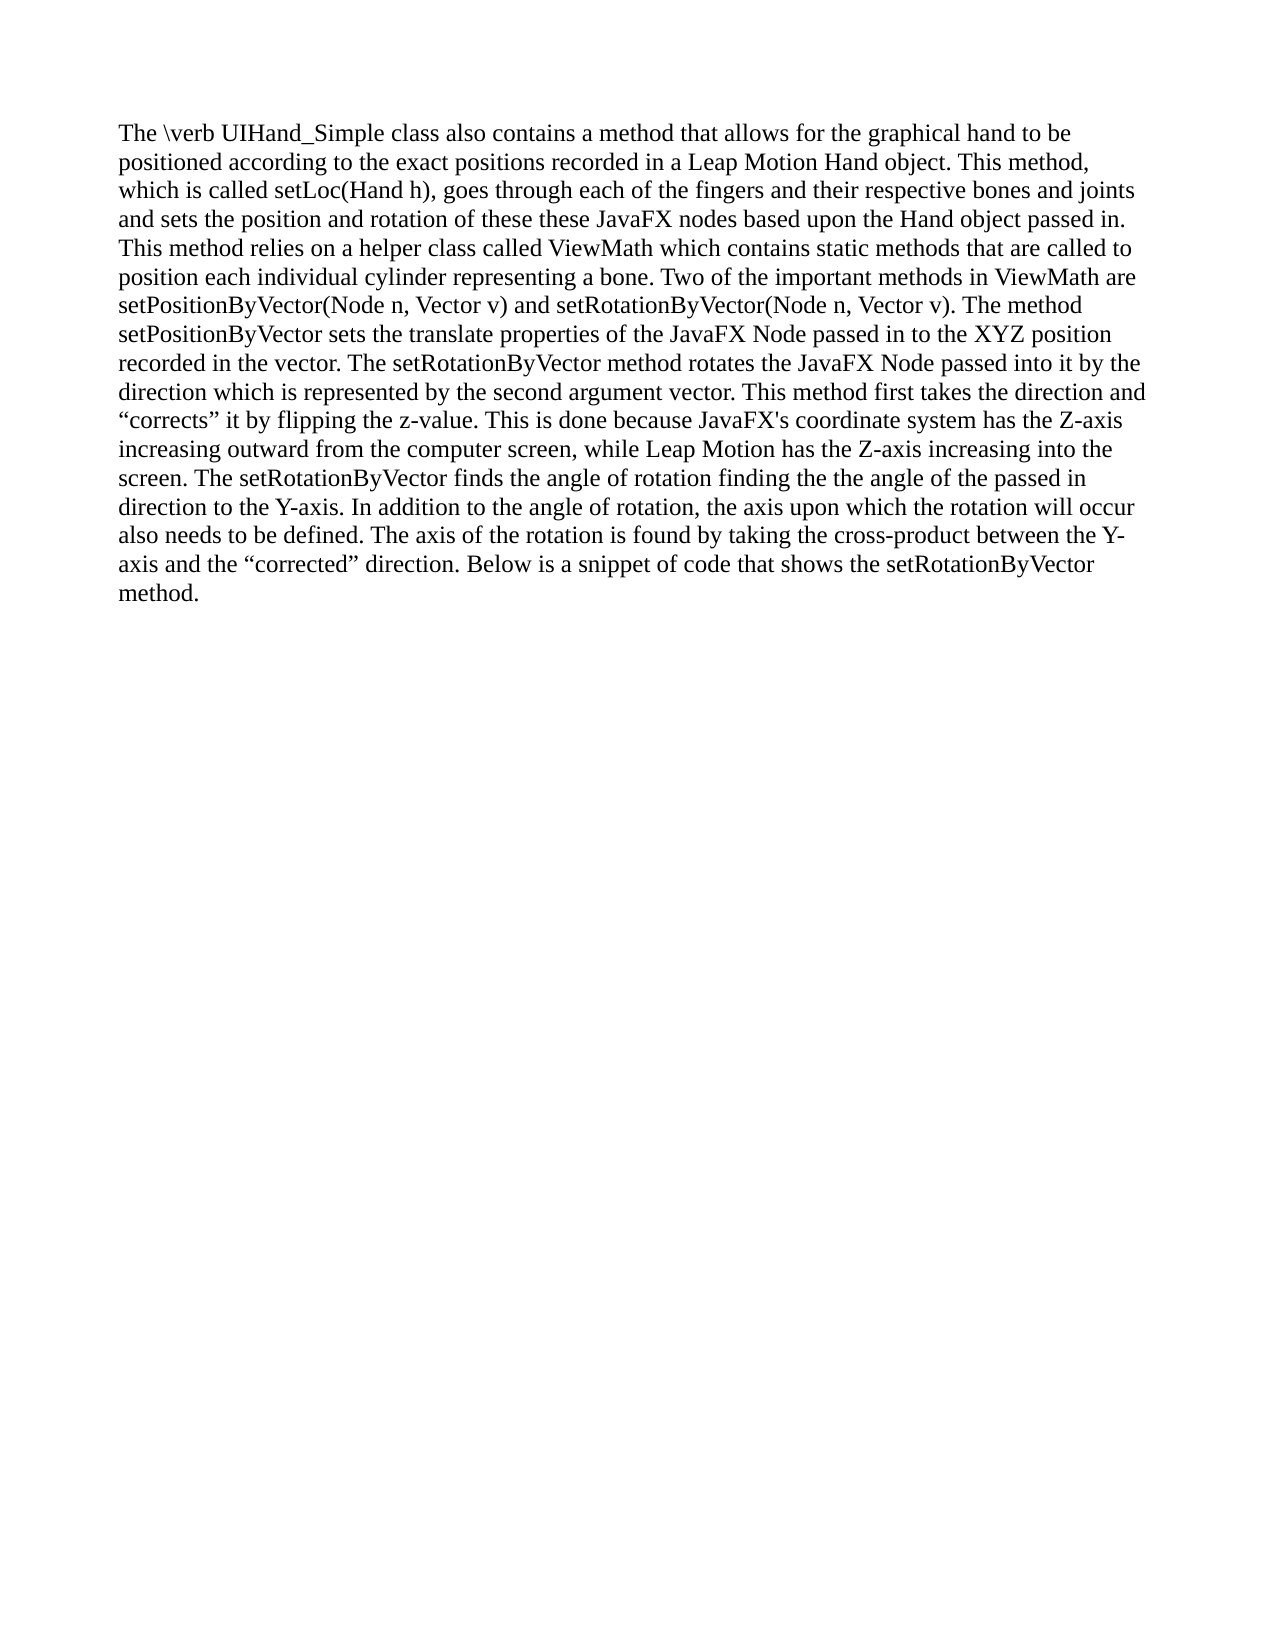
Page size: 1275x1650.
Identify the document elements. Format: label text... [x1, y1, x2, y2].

text The \verb UIHand_Simple class also contains a method that allows for the graphical hand to be positioned according to the exact positions recorded in a Leap Motion Hand object. This method, which is called setLoc(Hand h), goes through each of the fingers and their respective bones and joints and sets the position and rotation of these these JavaFX nodes based upon the Hand object passed in. This method relies on a helper class called ViewMath which contains static methods that are called to position each individual cylinder representing a bone. Two of the important methods in ViewMath are setPositionByVector(Node n, Vector v) and setRotationByVector(Node n, Vector v). The method setPositionByVector sets the translate properties of the JavaFX Node passed in to the XYZ position recorded in the vector. The setRotationByVector method rotates the JavaFX Node passed into it by the direction which is represented by the second argument vector. This method first takes the direction and “corrects” it by flipping the z-value. This is done because JavaFX's coordinate system has the Z-axis increasing outward from the computer screen, while Leap Motion has the Z-axis increasing into the screen. The setRotationByVector finds the angle of rotation finding the the angle of the passed in direction to the Y-axis. In addition to the angle of rotation, the axis upon which the rotation will occur also needs to be defined. The axis of the rotation is found by taking the cross-product between the Y-axis and the “corrected” direction. Below is a snippet of code that shows the setRotationByVector method. [118, 118, 1157, 607]
